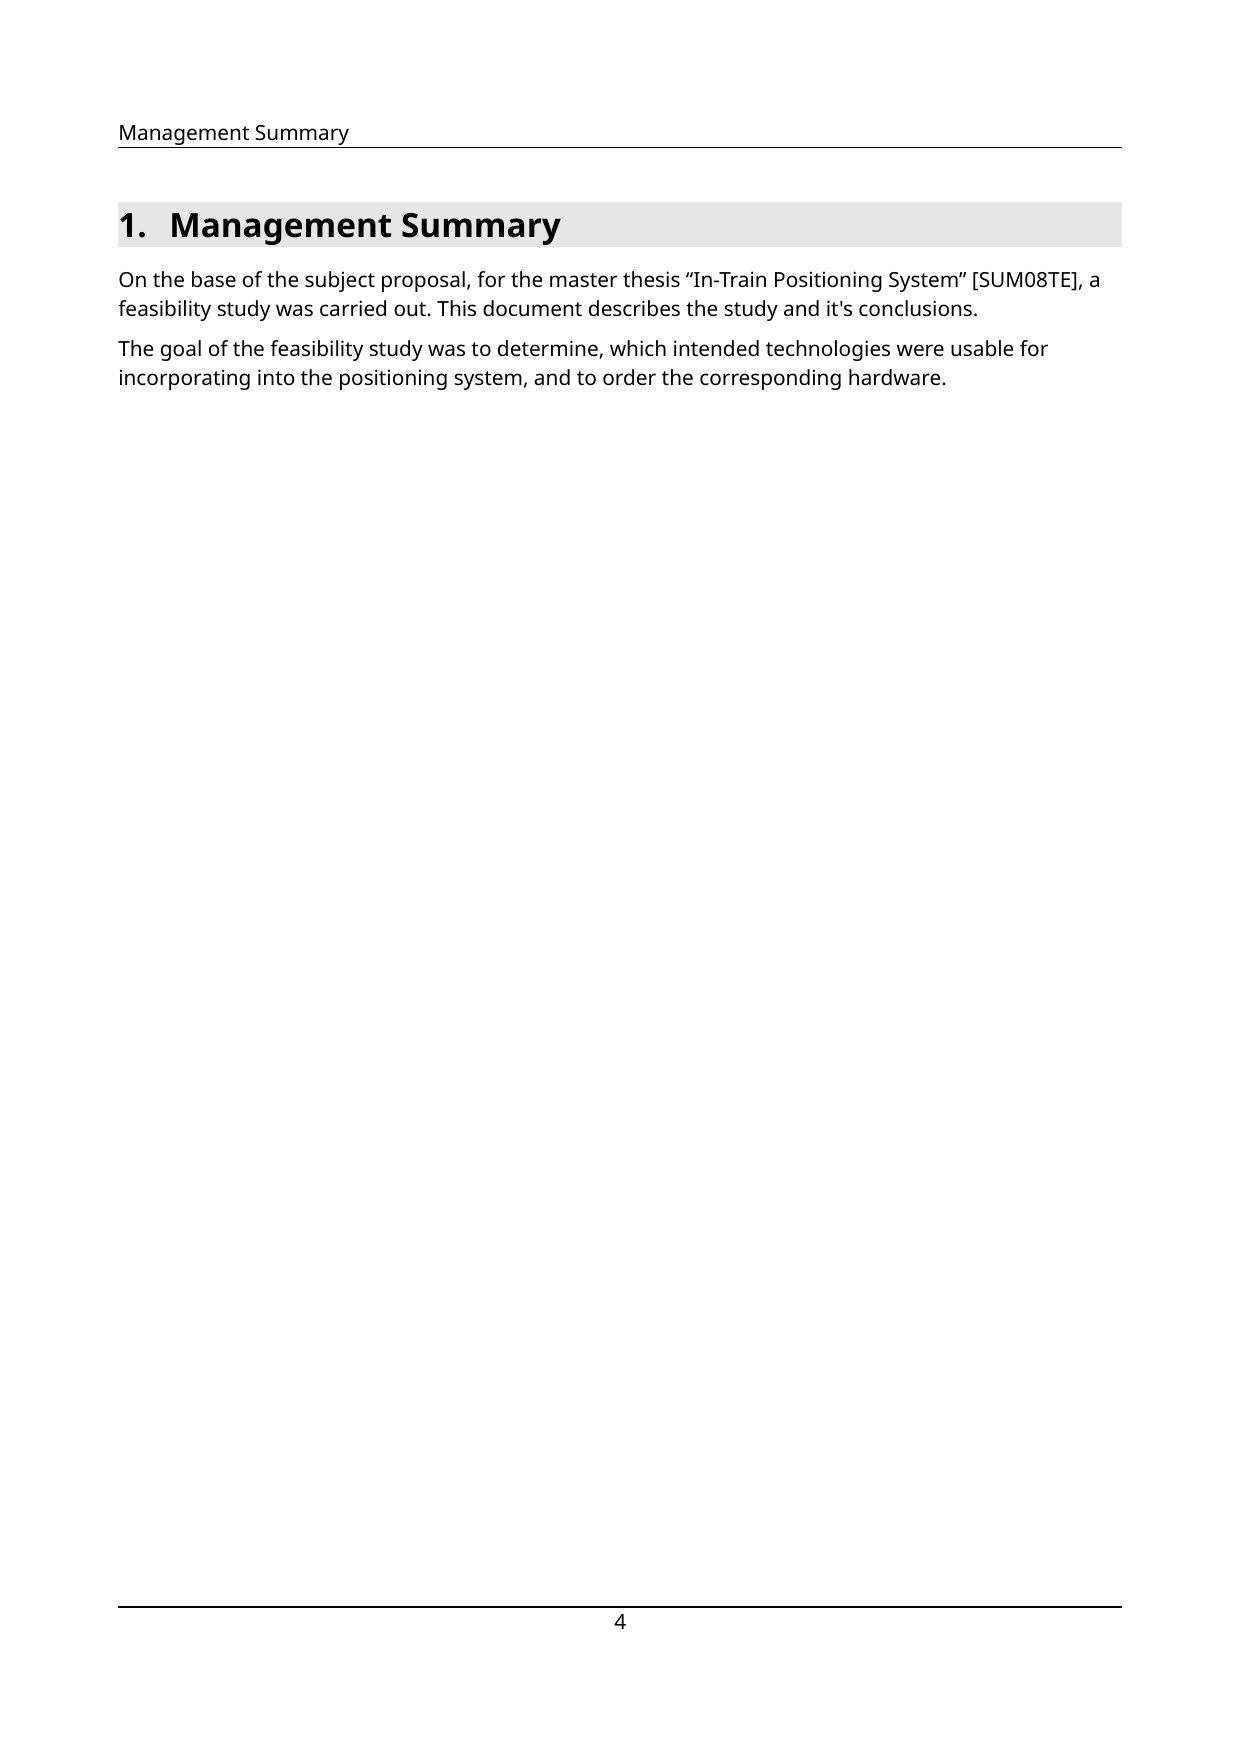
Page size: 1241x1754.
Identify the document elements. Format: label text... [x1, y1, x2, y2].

subtitle Management Summary [118, 202, 1122, 247]
text The goal of the feasibility study was to determine, which intended technologies were usable for incorporating into the positioning system, and to order the corresponding hardware. [118, 334, 1122, 391]
text On the base of the subject proposal, for the master thesis “In-Train Positioning System” [SUM08TE], a feasibility study was carried out. This document describes the study and it's conclusions. [118, 266, 1122, 322]
